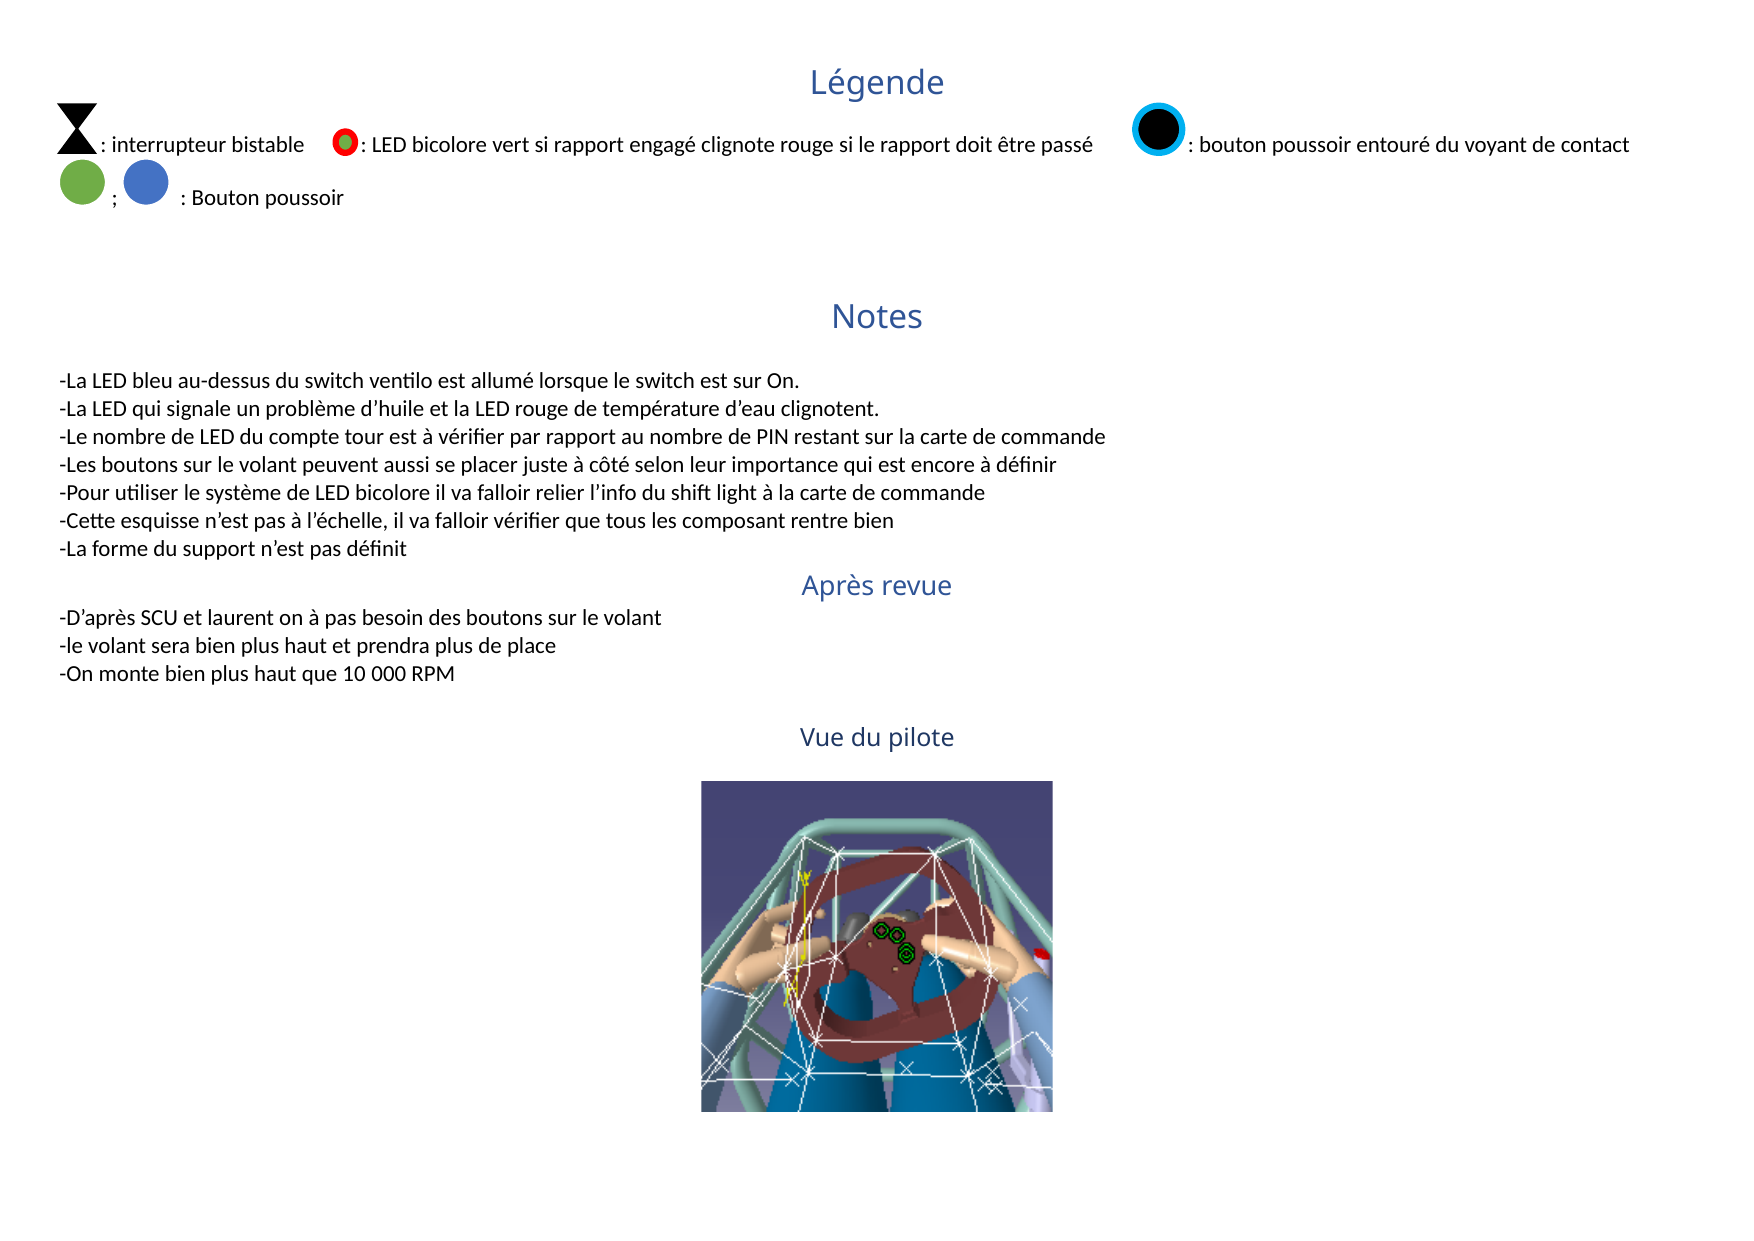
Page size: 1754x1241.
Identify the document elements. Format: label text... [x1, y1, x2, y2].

text -Pour utiliser le système de LED bicolore il va falloir relier l’info du shift light à la carte de commande [59, 478, 1695, 506]
text -La LED bleu au-dessus du switch ventilo est allumé lorsque le switch est sur On. [59, 366, 1695, 394]
text -La forme du support n’est pas définit [59, 534, 1695, 562]
text : interrupteur bistable : LED bicolore vert si rapport engagé clignote rouge si le rapport doit être passé : bouton poussoir entouré du voyant de contact [59, 104, 1695, 159]
text -D’après SCU et laurent on à pas besoin des boutons sur le volant [59, 603, 1695, 631]
subtitle Vue du pilote [59, 719, 1695, 753]
text ; : Bouton poussoir [59, 159, 1695, 211]
subtitle Notes [59, 292, 1695, 338]
text -Cette esquisse n’est pas à l’échelle, il va falloir vérifier que tous les composant rentre bien [59, 506, 1695, 534]
text -le volant sera bien plus haut et prendra plus de place [59, 631, 1695, 659]
text -Le nombre de LED du compte tour est à vérifier par rapport au nombre de PIN restant sur la carte de commande [59, 422, 1695, 450]
text -Les boutons sur le volant peuvent aussi se placer juste à côté selon leur importance qui est encore à définir [59, 450, 1695, 478]
text -La LED qui signale un problème d’huile et la LED rouge de température d’eau clignotent. [59, 394, 1695, 422]
subtitle Après revue [59, 566, 1695, 603]
subtitle Légende [59, 59, 1695, 104]
text -On monte bien plus haut que 10 000 RPM [59, 659, 1695, 687]
